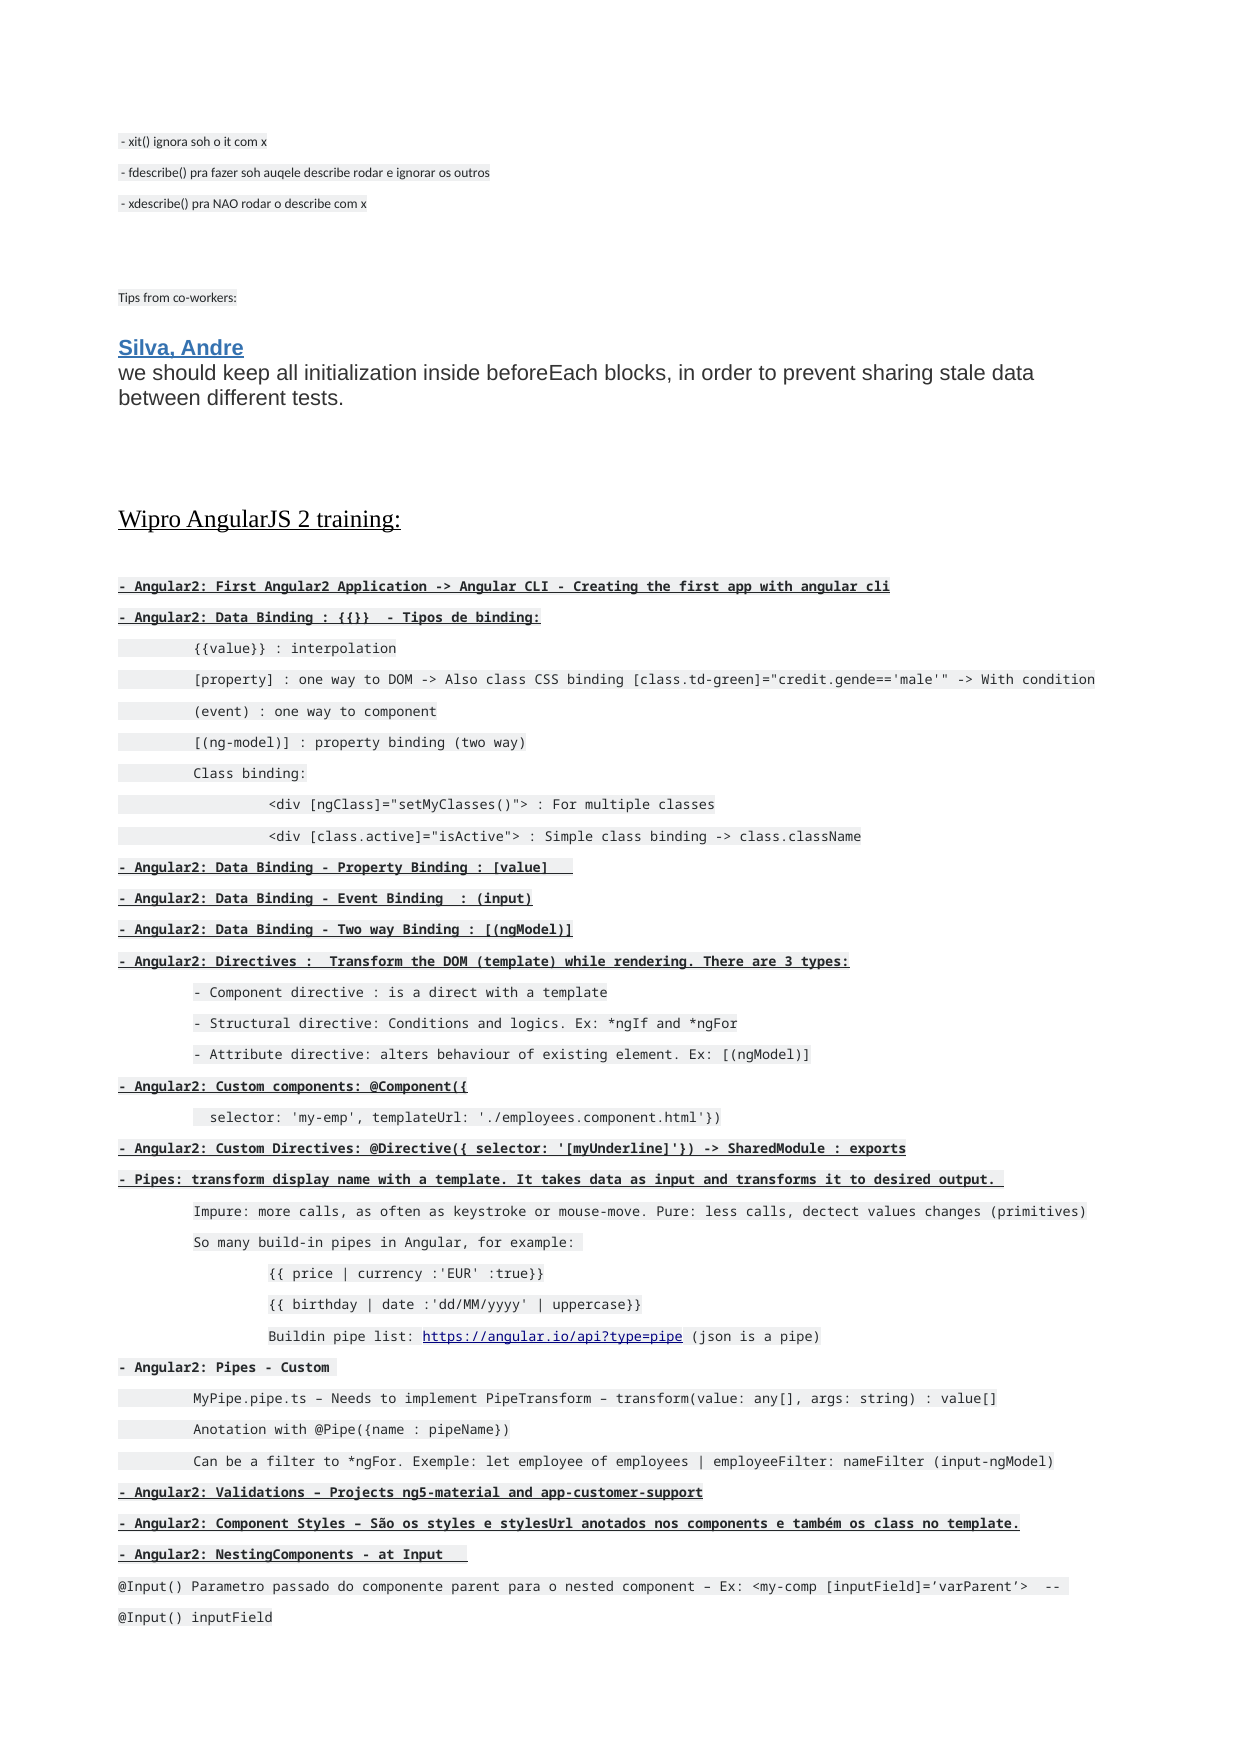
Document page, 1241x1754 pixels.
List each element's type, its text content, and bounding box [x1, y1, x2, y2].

text [property] : one way to DOM -> Also class CSS binding [class.td-green]="credit.gende=='male'" -> With condition [118, 657, 1122, 689]
text - Angular2: Custom components: @Component({ [118, 1064, 1122, 1095]
text Wipro AngularJS 2 training: [118, 504, 1122, 532]
text - Angular2: First Angular2 Application -> Angular CLI - Creating the first app with angular cli [118, 532, 1122, 595]
text {{value}} : interpolation [118, 626, 1122, 657]
text Class binding: [118, 751, 1122, 782]
text selector: 'my-emp', templateUrl: './employees.component.html'}) [118, 1095, 1122, 1126]
text - Angular2: Validations – Projects ng5-material and app-customer-support [118, 1470, 1122, 1501]
text - Attribute directive: alters behaviour of existing element. Ex: [(ngModel)] [118, 1032, 1122, 1064]
text we should keep all initialization inside beforeEach blocks, in order to prevent sharing stale data between different tests. [118, 359, 1122, 410]
text - Angular2: Data Binding - Event Binding : (input) [118, 876, 1122, 907]
text - Angular2: Custom Directives: @Directive({ selector: '[myUnderline]'}) -> SharedModule : exports [118, 1126, 1122, 1157]
text - xit() ignora soh o it com x - fdescribe() pra fazer soh auqele describe rodar e ignorar os outros [118, 118, 1122, 181]
text (event) : one way to component [118, 689, 1122, 720]
text {{ birthday | date :'dd/MM/yyyy' | uppercase}} [193, 1282, 1122, 1314]
text - Angular2: Data Binding - Property Binding : [value] [118, 845, 1122, 876]
text - Structural directive: Conditions and logics. Ex: *ngIf and *ngFor [118, 1001, 1122, 1032]
text MyPipe.pipe.ts – Needs to implement PipeTransform – transform(value: any[], args: string) : value[] Anotation with @Pipe({name : pipeName}) Can be a filter to *ngFor. Exemple: let employee of employees | employeeFilter: nameFilter (input-ngModel) [118, 1376, 1122, 1470]
text Tips from co-workers: [118, 274, 1122, 306]
text Impure: more calls, as often as keystroke or mouse-move. Pure: less calls, dectect values changes (primitives) [118, 1189, 1122, 1220]
text {{ price | currency :'EUR' :true}} [193, 1251, 1122, 1282]
text - Angular2: Component Styles – São os styles e stylesUrl anotados nos components e também os class no template. [118, 1501, 1122, 1532]
text @Input() Parametro passado do componente parent para o nested component – Ex: <my-comp [inputField]=’varParent’> -- @Input() inputField [118, 1564, 1122, 1626]
text - Angular2: Pipes - Custom [118, 1345, 1122, 1376]
text - Component directive : is a direct with a template [118, 970, 1122, 1001]
text - Angular2: NestingComponents - at Input [118, 1532, 1122, 1564]
text - Angular2: Data Binding - Two way Binding : [(ngModel)] [118, 907, 1122, 939]
text <div [class.active]="isActive"> : Simple class binding -> class.className [118, 814, 1122, 845]
text [(ng-model)] : property binding (two way) [118, 720, 1122, 751]
text - Angular2: Directives : Transform the DOM (template) while rendering. There are 3 types: [118, 939, 1122, 970]
text Silva, Andre [118, 306, 1122, 359]
text - Pipes: transform display name with a template. It takes data as input and transforms it to desired output. [118, 1157, 1122, 1189]
text <div [ngClass]="setMyClasses()"> : For multiple classes [118, 782, 1122, 814]
text - xdescribe() pra NAO rodar o describe com x [118, 181, 1122, 212]
text - Angular2: Data Binding : {{}} - Tipos de binding: [118, 595, 1122, 626]
text So many build-in pipes in Angular, for example: [118, 1220, 1122, 1251]
text Buildin pipe list: https://angular.io/api?type=pipe (json is a pipe) [193, 1314, 1122, 1345]
